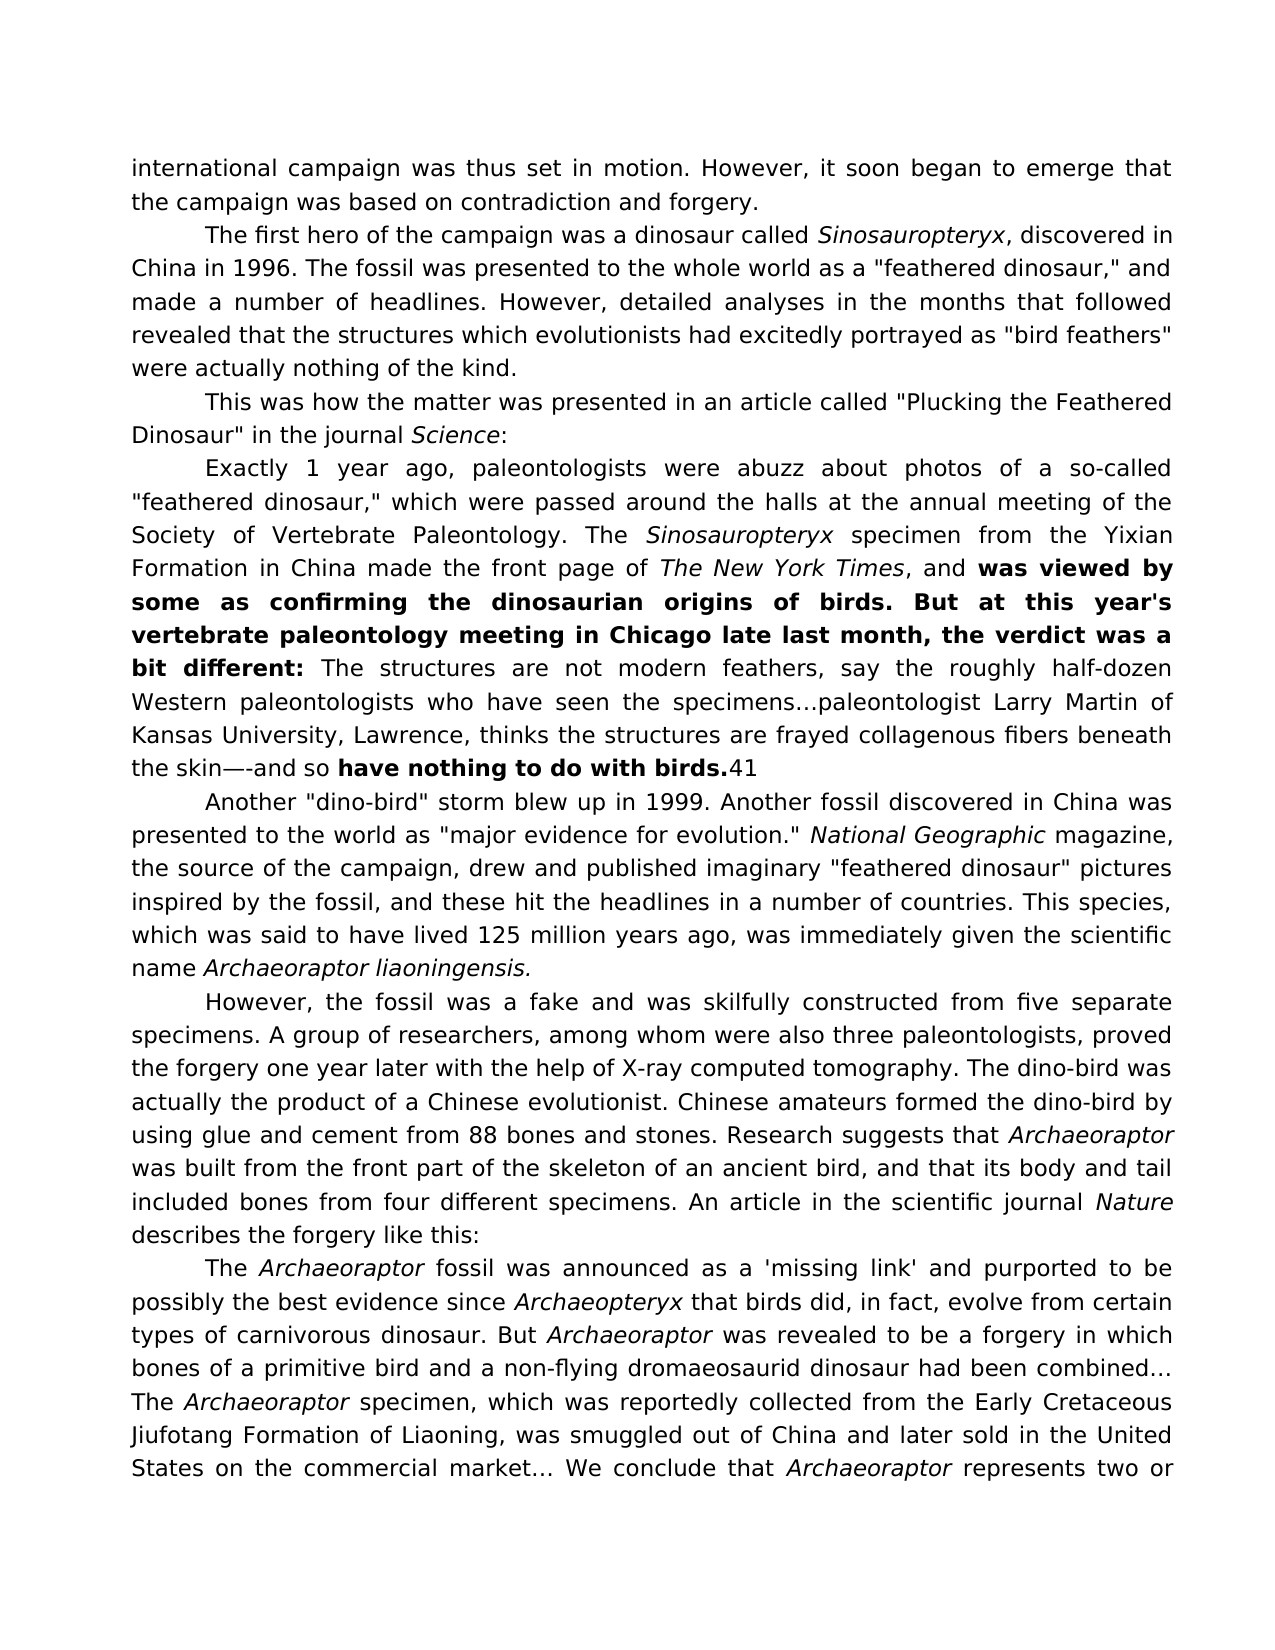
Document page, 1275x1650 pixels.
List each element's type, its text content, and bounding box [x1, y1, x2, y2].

text The Archaeoraptor fossil was announced as a 'missing link' and purported to be possibly the best evidence since Archaeopteryx that birds did, in fact, evolve from certain types of carnivorous dinosaur. But Archaeoraptor was revealed to be a forgery in which bones of a primitive bird and a non-flying dromaeosaurid dinosaur had been combined… The Archaeoraptor specimen, which was reportedly collected from the Early Cretaceous Jiufotang Formation of Liaoning, was smuggled out of China and later sold in the United States on the commercial market… We conclude that Archaeoraptor represents two or [131, 1250, 1174, 1483]
text However, the fossil was a fake and was skilfully constructed from five separate specimens. A group of researchers, among whom were also three paleontologists, proved the forgery one year later with the help of X-ray computed tomography. The dino-bird was actually the product of a Chinese evolutionist. Chinese amateurs formed the dino-bird by using glue and cement from 88 bones and stones. Research suggests that Archaeoraptor was built from the front part of the skeleton of an ancient bird, and that its body and tail included bones from four different specimens. An article in the scientific journal Nature describes the forgery like this: [131, 983, 1174, 1250]
text The first hero of the campaign was a dinosaur called Sinosauropteryx, discovered in China in 1996. The fossil was presented to the whole world as a "feathered dinosaur," and made a number of headlines. However, detailed analyses in the months that followed revealed that the structures which evolutionists had excitedly portrayed as "bird feathers" were actually nothing of the kind. [131, 217, 1174, 383]
text Exactly 1 year ago, paleontologists were abuzz about photos of a so-called "feathered dinosaur," which were passed around the halls at the annual meeting of the Society of Vertebrate Paleontology. The Sinosauropteryx specimen from the Yixian Formation in China made the front page of The New York Times, and was viewed by some as confirming the dinosaurian origins of birds. But at this year's vertebrate paleontology meeting in Chicago late last month, the verdict was a bit different: The structures are not modern feathers, say the roughly half-dozen Western paleontologists who have seen the specimens…paleontologist Larry Martin of Kansas University, Lawrence, thinks the structures are frayed collagenous fibers beneath the skin—-and so have nothing to do with birds.41 [131, 450, 1174, 783]
text Another "dino-bird" storm blew up in 1999. Another fossil discovered in China was presented to the world as "major evidence for evolution." National Geographic magazine, the source of the campaign, drew and published imaginary "feathered dinosaur" pictures inspired by the fossil, and these hit the headlines in a number of countries. This species, which was said to have lived 125 million years ago, was immediately given the scientific name Archaeoraptor liaoningensis. [131, 783, 1174, 983]
text This was how the matter was presented in an article called "Plucking the Feathered Dinosaur" in the journal Science: [131, 383, 1174, 450]
text international campaign was thus set in motion. However, it soon began to emerge that the campaign was based on contradiction and forgery. [131, 150, 1174, 217]
